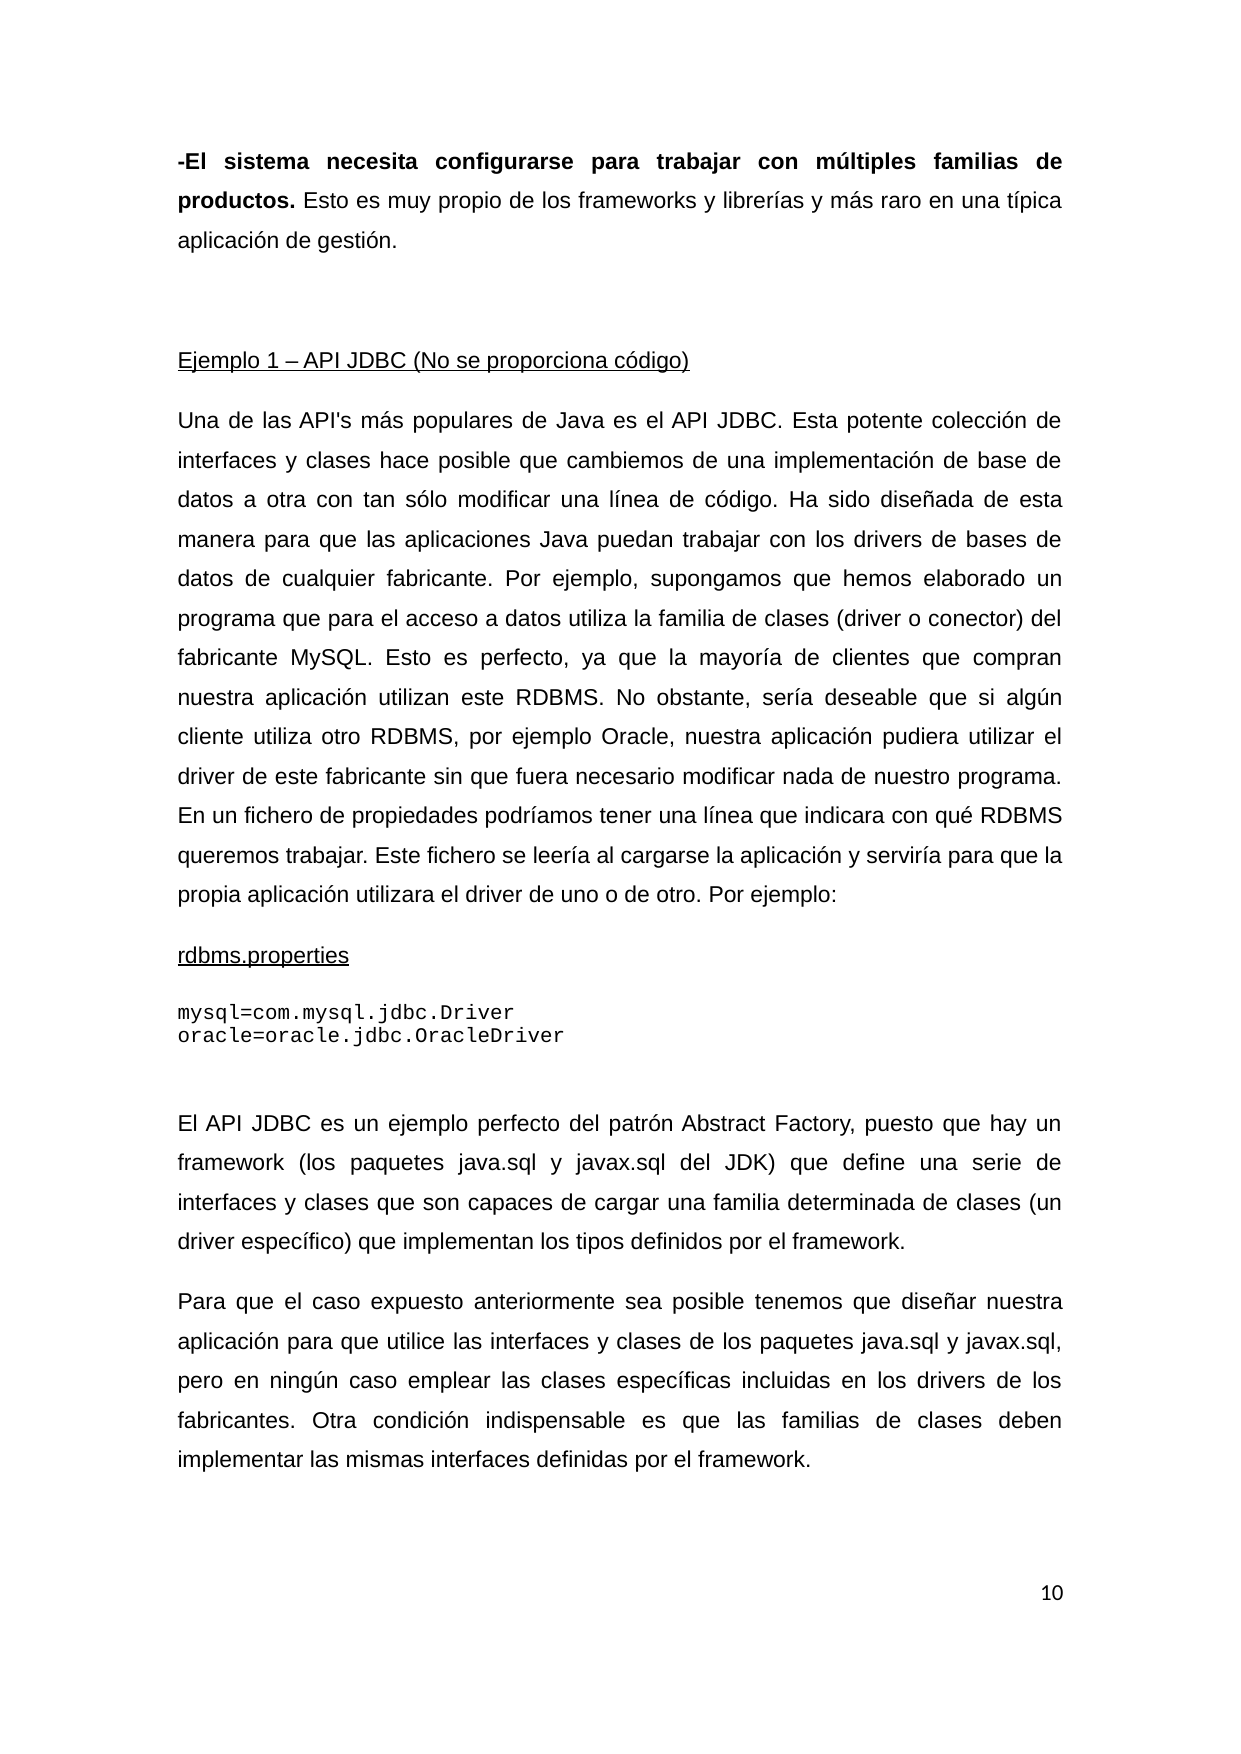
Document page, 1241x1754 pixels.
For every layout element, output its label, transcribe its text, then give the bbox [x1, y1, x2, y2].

text rdbms.properties [177, 942, 1063, 968]
text -El sistema necesita configurarse para trabajar con múltiples familias de productos. Esto es muy propio de los frameworks y librerías y más raro en una típica aplicación de gestión. [177, 148, 1063, 253]
text Para que el caso expuesto anteriormente sea posible tenemos que diseñar nuestra aplicación para que utilice las interfaces y clases de los paquetes java.sql y javax.sql, pero en ningún caso emplear las clases específicas incluidas en los drivers de los fabricantes. Otra condición indispensable es que las familias de clases deben implementar las mismas interfaces definidas por el framework. [177, 1288, 1063, 1472]
text Una de las API's más populares de Java es el API JDBC. Esta potente colección de interfaces y clases hace posible que cambiemos de una implementación de base de datos a otra con tan sólo modificar una línea de código. Ha sido diseñada de esta manera para que las aplicaciones Java puedan trabajar con los drivers de bases de datos de cualquier fabricante. Por ejemplo, supongamos que hemos elaborado un programa que para el acceso a datos utiliza la familia de clases (driver o conector) del fabricante MySQL. Esto es perfecto, ya que la mayoría de clientes que compran nuestra aplicación utilizan este RDBMS. No obstante, sería deseable que si algún cliente utiliza otro RDBMS, por ejemplo Oracle, nuestra aplicación pudiera utilizar el driver de este fabricante sin que fuera necesario modificar nada de nuestro programa. En un fichero de propiedades podríamos tener una línea que indicara con qué RDBMS queremos trabajar. Este fichero se leería al cargarse la aplicación y serviría para que la propia aplicación utilizara el driver de uno o de otro. Por ejemplo: [177, 407, 1063, 908]
text mysql=com.mysql.jdbc.Driver [177, 1002, 1063, 1026]
text El API JDBC es un ejemplo perfecto del patrón Abstract Factory, puesto que hay un framework (los paquetes java.sql y javax.sql del JDK) que define una serie de interfaces y clases que son capaces de cargar una familia determinada de clases (un driver específico) que implementan los tipos definidos por el framework. [177, 1109, 1063, 1254]
text oracle=oracle.jdbc.OracleDriver [177, 1026, 1063, 1049]
text Ejemplo 1 – API JDBC (No se proporciona código) [177, 347, 1063, 373]
